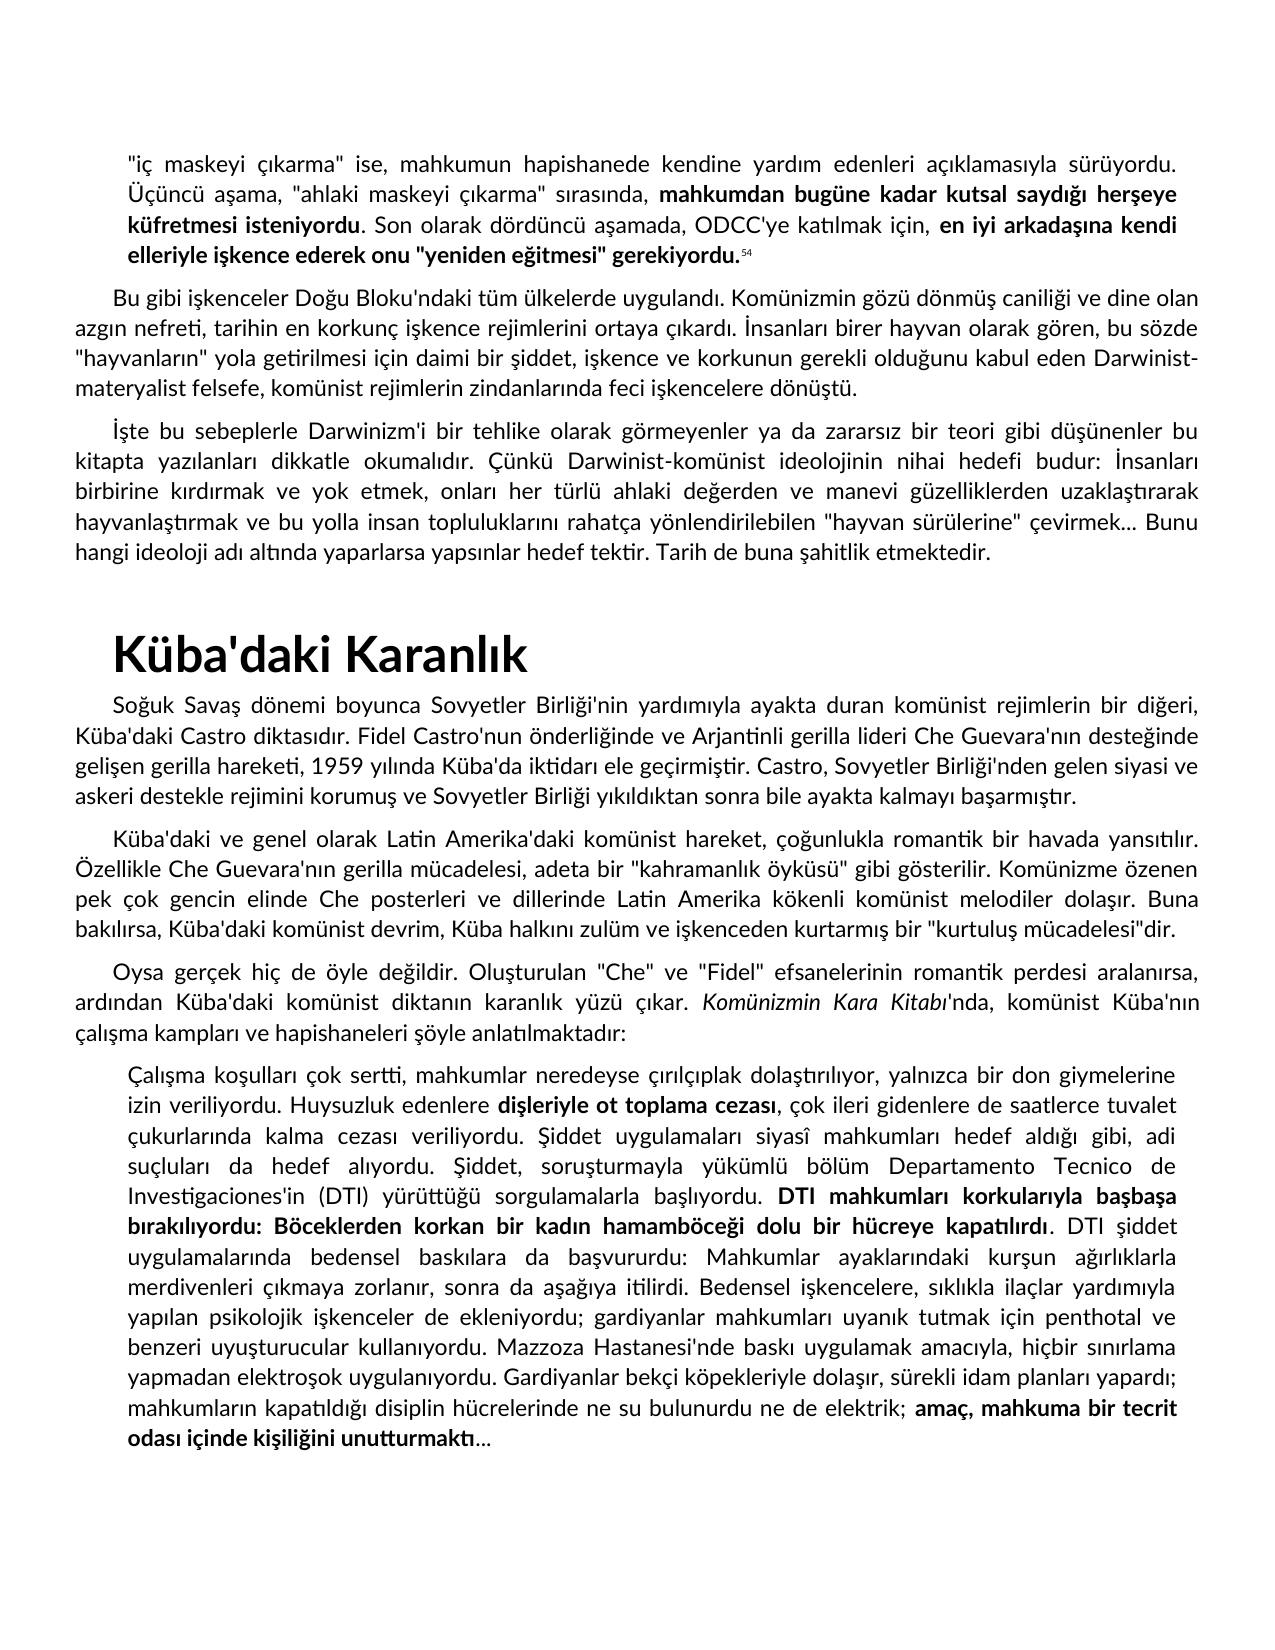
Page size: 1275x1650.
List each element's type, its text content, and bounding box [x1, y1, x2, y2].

text "iç maskeyi çıkarma" ise, mahkumun hapishanede kendine yardım edenleri açıklamasıyla sürüyordu. Üçüncü aşama, "ahlaki maskeyi çıkarma" sırasında, mahkumdan bugüne kadar kutsal saydığı herşeye küfretmesi isteniyordu. Son olarak dördüncü aşamada, ODCC'ye katılmak için, en iyi arkadaşına kendi elleriyle işkence ederek onu "yeniden eğitmesi" gerekiyordu.54 [127, 150, 1177, 268]
text Küba'daki ve genel olarak Latin Amerika'daki komünist hareket, çoğunlukla romantik bir havada yansıtılır. Özellikle Che Guevara'nın gerilla mücadelesi, adeta bir "kahramanlık öyküsü" gibi gösterilir. Komünizme özenen pek çok gencin elinde Che posterleri ve dillerinde Latin Amerika kökenli komünist melodiler dolaşır. Buna bakılırsa, Küba'daki komünist devrim, Küba halkını zulüm ve işkenceden kurtarmış bir "kurtuluş mücadelesi"dir. [75, 824, 1200, 943]
subtitle Küba'daki Karanlık [112, 623, 1200, 683]
text Bu gibi işkenceler Doğu Bloku'ndaki tüm ülkelerde uygulandı. Komünizmin gözü dönmüş caniliği ve dine olan azgın nefreti, tarihin en korkunç işkence rejimlerini ortaya çıkardı. İnsanları birer hayvan olarak gören, bu sözde "hayvanların" yola getirilmesi için daimi bir şiddet, işkence ve korkunun gerekli olduğunu kabul eden Darwinist-materyalist felsefe, komünist rejimlerin zindanlarında feci işkencelere dönüştü. [75, 283, 1200, 401]
text Soğuk Savaş dönemi boyunca Sovyetler Birliği'nin yardımıyla ayakta duran komünist rejimlerin bir diğeri, Küba'daki Castro diktasıdır. Fidel Castro'nun önderliğinde ve Arjantinli gerilla lideri Che Guevara'nın desteğinde gelişen gerilla hareketi, 1959 yılında Küba'da iktidarı ele geçirmiştir. Castro, Sovyetler Birliği'nden gelen siyasi ve askeri destekle rejimini korumuş ve Sovyetler Birliği yıkıldıktan sonra bile ayakta kalmayı başarmıştır. [75, 691, 1200, 809]
text Oysa gerçek hiç de öyle değildir. Oluşturulan "Che" ve "Fidel" efsanelerinin romantik perdesi aralanırsa, ardından Küba'daki komünist diktanın karanlık yüzü çıkar. Komünizmin Kara Kitabı'nda, komünist Küba'nın çalışma kampları ve hapishaneleri şöyle anlatılmaktadır: [75, 958, 1200, 1046]
text İşte bu sebeplerle Darwinizm'i bir tehlike olarak görmeyenler ya da zararsız bir teori gibi düşünenler bu kitapta yazılanları dikkatle okumalıdır. Çünkü Darwinist-komünist ideolojinin nihai hedefi budur: İnsanları birbirine kırdırmak ve yok etmek, onları her türlü ahlaki değerden ve manevi güzelliklerden uzaklaştırarak hayvanlaştırmak ve bu yolla insan topluluklarını rahatça yönlendirilebilen "hayvan sürülerine" çevirmek... Bunu hangi ideoloji adı altında yaparlarsa yapsınlar hedef tektir. Tarih de buna şahitlik etmektedir. [75, 417, 1200, 565]
text Çalışma koşulları çok sertti, mahkumlar neredeyse çırılçıplak dolaştırılıyor, yalnızca bir don giymelerine izin veriliyordu. Huysuzluk edenlere dişleriyle ot toplama cezası, çok ileri gidenlere de saatlerce tuvalet çukurlarında kalma cezası veriliyordu. Şiddet uygulamaları siyasî mahkumları hedef aldığı gibi, adi suçluları da hedef alıyordu. Şiddet, soruşturmayla yükümlü bölüm Departamento Tecnico de Investigaciones'in (DTI) yürüttüğü sorgulamalarla başlıyordu. DTI mahkumları korkularıyla başbaşa bırakılıyordu: Böceklerden korkan bir kadın hamamböceği dolu bir hücreye kapatılırdı. DTI şiddet uygulamalarında bedensel baskılara da başvururdu: Mahkumlar ayaklarındaki kurşun ağırlıklarla merdivenleri çıkmaya zorlanır, sonra da aşağıya itilirdi. Bedensel işkencelere, sıklıkla ilaçlar yardımıyla yapılan psikolojik işkenceler de ekleniyordu; gardiyanlar mahkumları uyanık tutmak için penthotal ve benzeri uyuşturucular kullanıyordu. Mazzoza Hastanesi'nde baskı uygulamak amacıyla, hiçbir sınırlama yapmadan elektroşok uygulanıyordu. Gardiyanlar bekçi köpekleriyle dolaşır, sürekli idam planları yapardı; mahkumların kapatıldığı disiplin hücrelerinde ne su bulunurdu ne de elektrik; amaç, mahkuma bir tecrit odası içinde kişiliğini unutturmaktı... [127, 1061, 1177, 1451]
